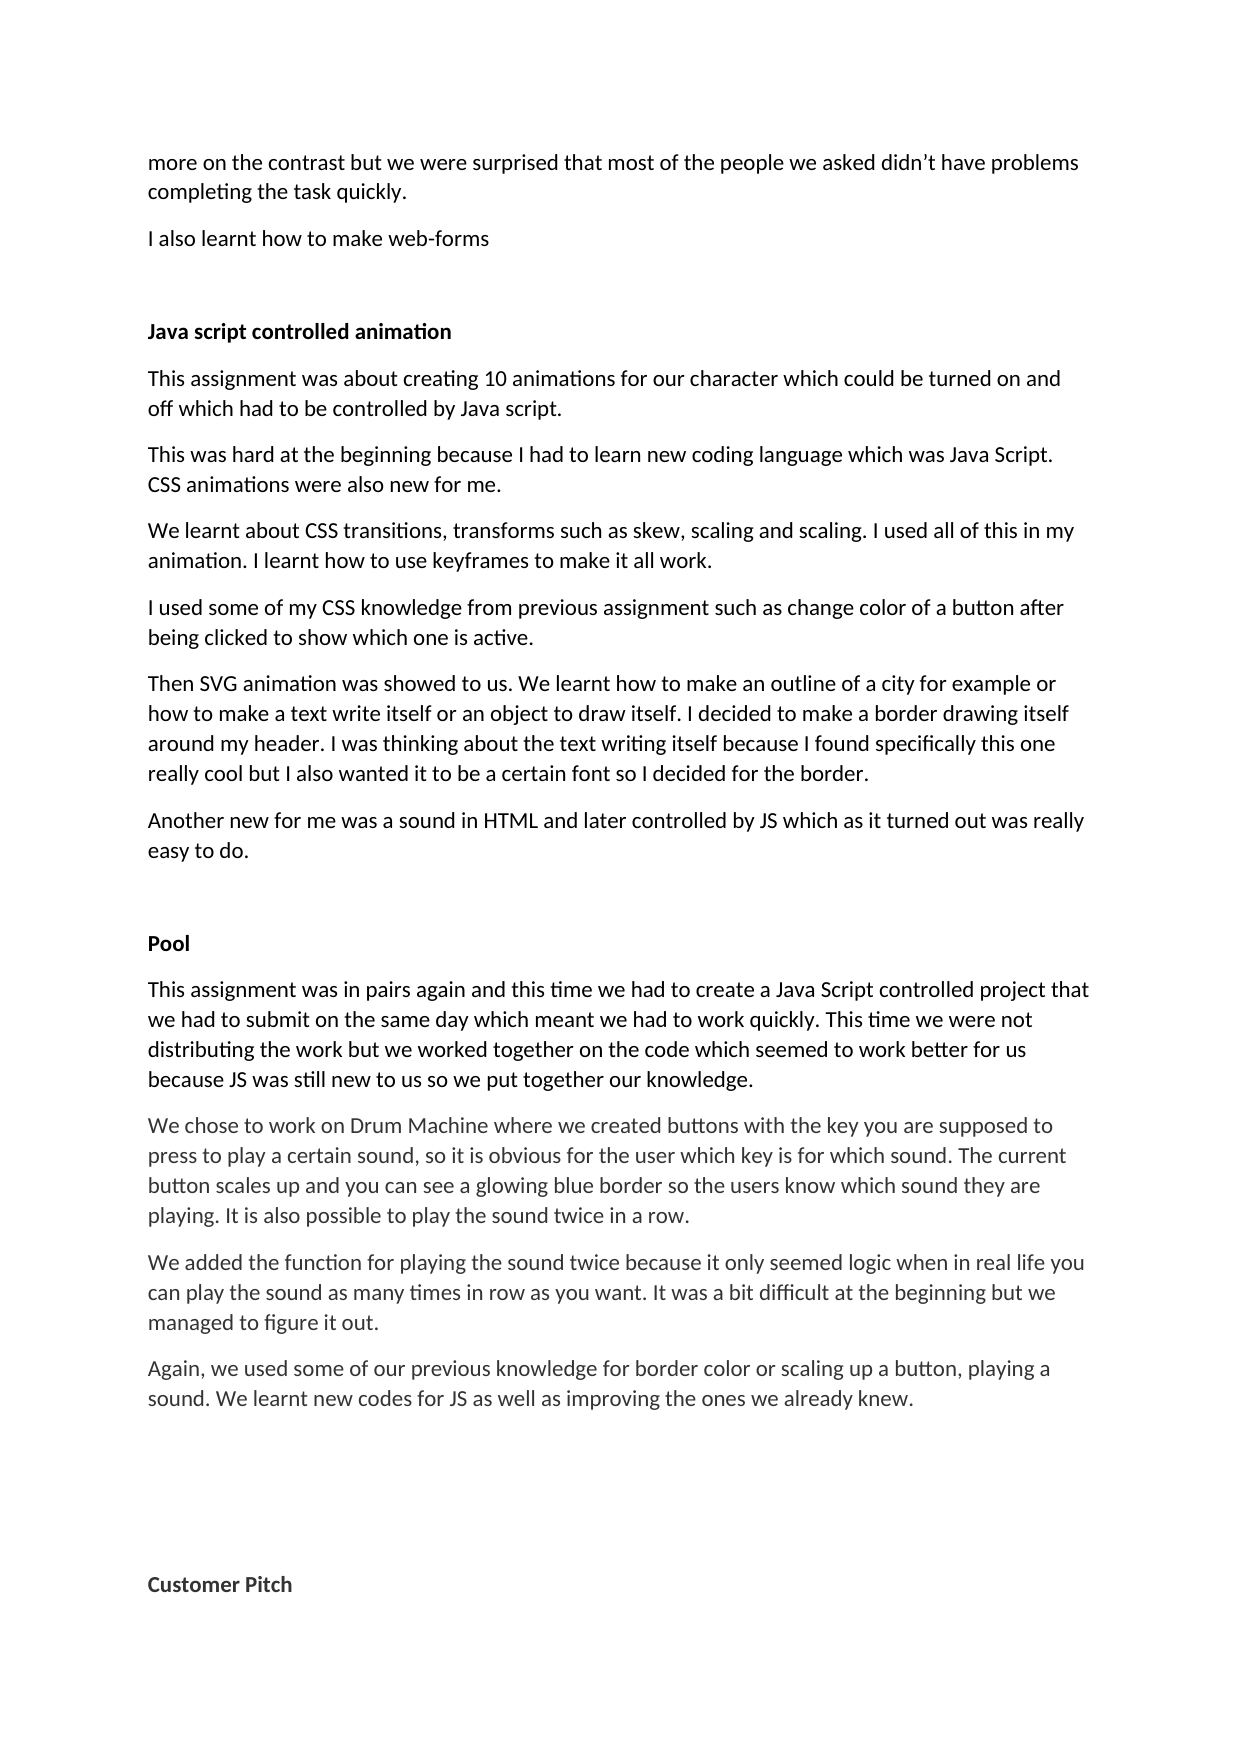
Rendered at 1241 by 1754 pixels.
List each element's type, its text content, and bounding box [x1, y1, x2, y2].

text This assignment was about creating 10 animations for our character which could be turned on and off which had to be controlled by Java script. [148, 364, 1093, 422]
text Pool [148, 929, 1093, 957]
text Java script controlled animation [148, 317, 1093, 345]
text We added the function for playing the sound twice because it only seemed logic when in real life you can play the sound as many times in row as you want. It was a bit difficult at the beginning but we managed to figure it out. [148, 1248, 1093, 1336]
text We chose to work on Drum Machine where we created buttons with the key you are supposed to press to play a certain sound, so it is obvious for the user which key is for which sound. The current button scales up and you can see a glowing blue border so the users know which sound they are playing. It is also possible to play the sound twice in a row. [148, 1112, 1093, 1229]
text I also learnt how to make web-forms [148, 224, 1093, 252]
text Then SVG animation was showed to us. We learnt how to make an outline of a city for example or how to make a text write itself or an object to draw itself. I decided to make a border drawing itself around my header. I was thinking about the text writing itself because I found specifically this one really cool but I also wanted it to be a certain font so I decided for the border. [148, 669, 1093, 787]
text I used some of my CSS knowledge from previous assignment such as change color of a button after being clicked to show which one is active. [148, 593, 1093, 651]
text Again, we used some of our previous knowledge for border color or scaling up a button, playing a sound. We learnt new codes for JS as well as improving the ones we already knew. [148, 1354, 1093, 1412]
text This assignment was in pairs again and this time we had to create a Java Script controlled project that we had to submit on the same day which meant we had to work quickly. This time we were not distributing the work but we worked together on the code which seemed to work better for us because JS was still new to us so we put together our knowledge. [148, 975, 1093, 1093]
text Customer Pitch [148, 1570, 1093, 1598]
text Another new for me was a sound in HTML and later controlled by JS which as it turned out was really easy to do. [148, 806, 1093, 864]
text This was hard at the beginning because I had to learn new coding language which was Java Script. CSS animations were also new for me. [148, 440, 1093, 498]
text more on the contrast but we were surprised that most of the people we asked didn’t have problems completing the task quickly. [148, 148, 1093, 206]
text We learnt about CSS transitions, transforms such as skew, scaling and scaling. I used all of this in my animation. I learnt how to use keyframes to make it all work. [148, 517, 1093, 574]
